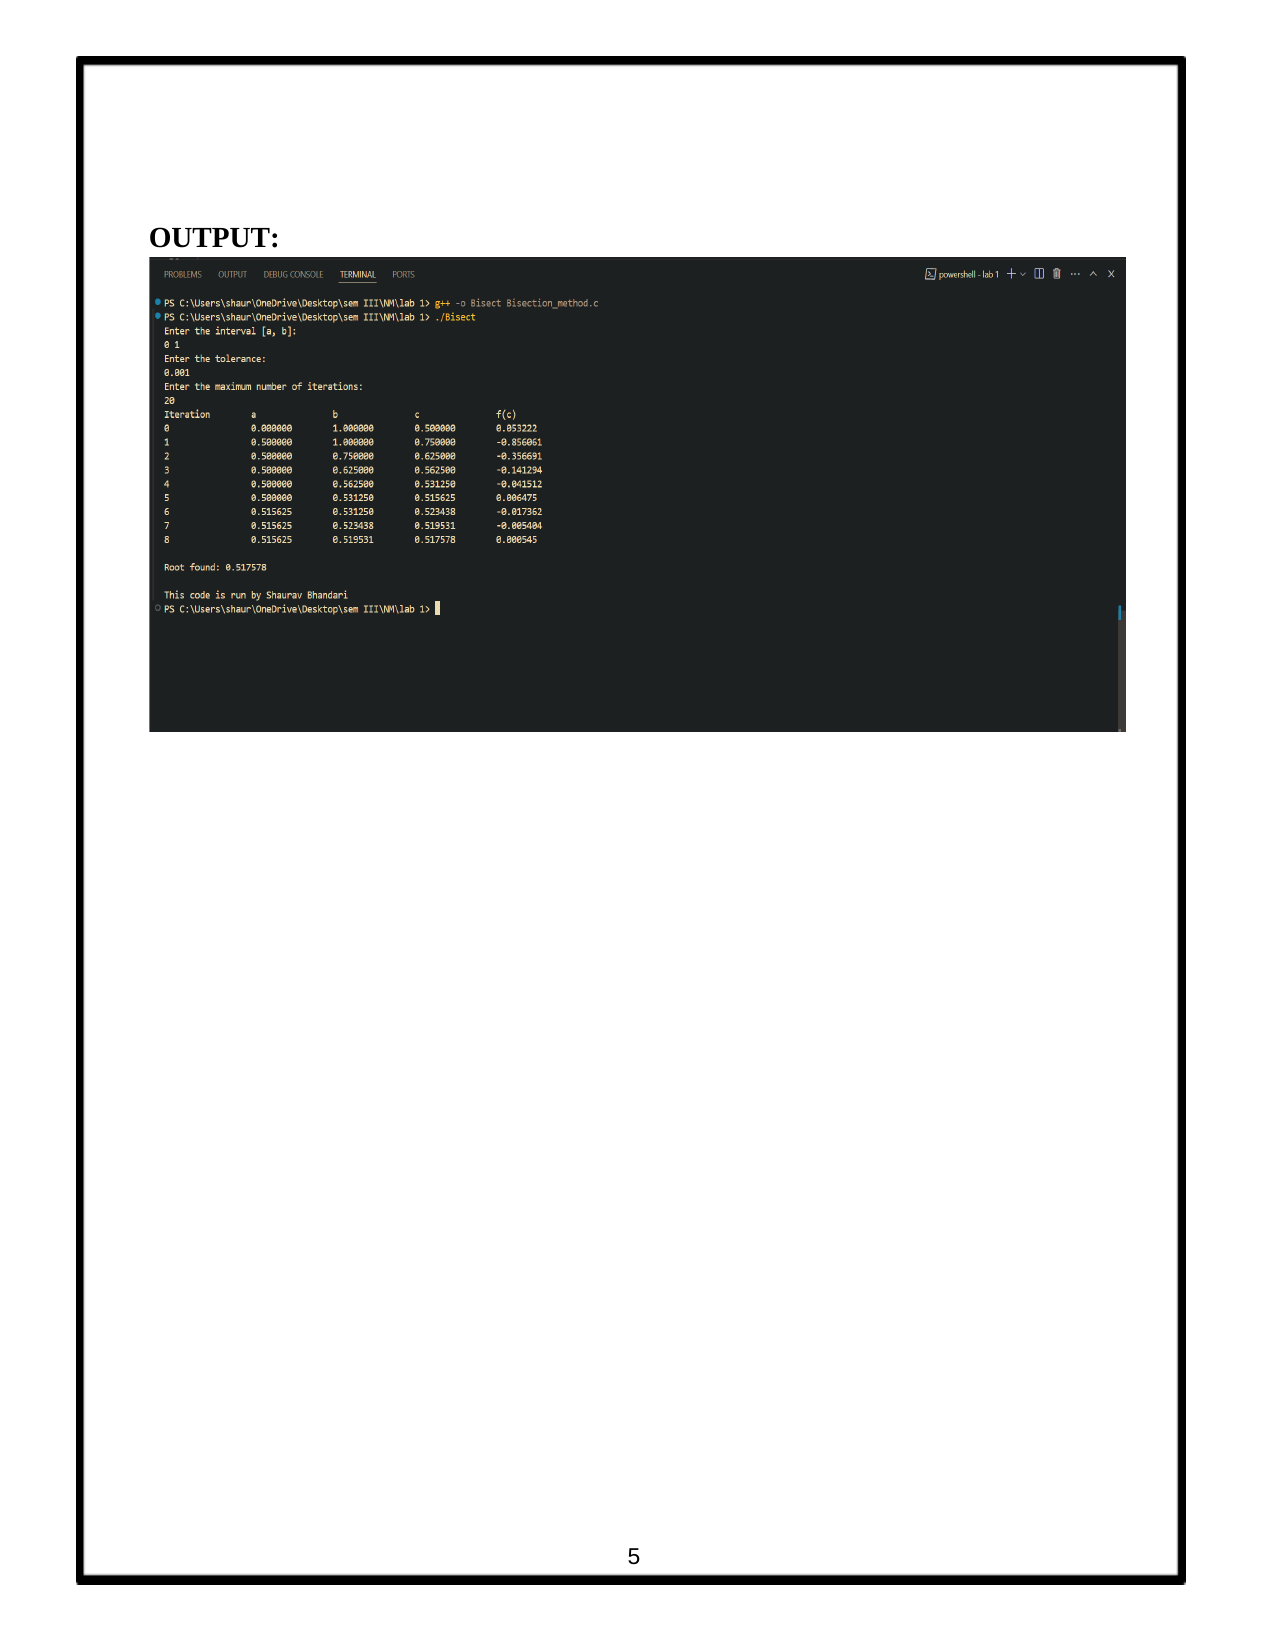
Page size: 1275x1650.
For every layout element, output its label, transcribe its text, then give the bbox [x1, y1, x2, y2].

picture [76, 56, 1186, 1585]
text OUTPUT: [148, 221, 1125, 254]
